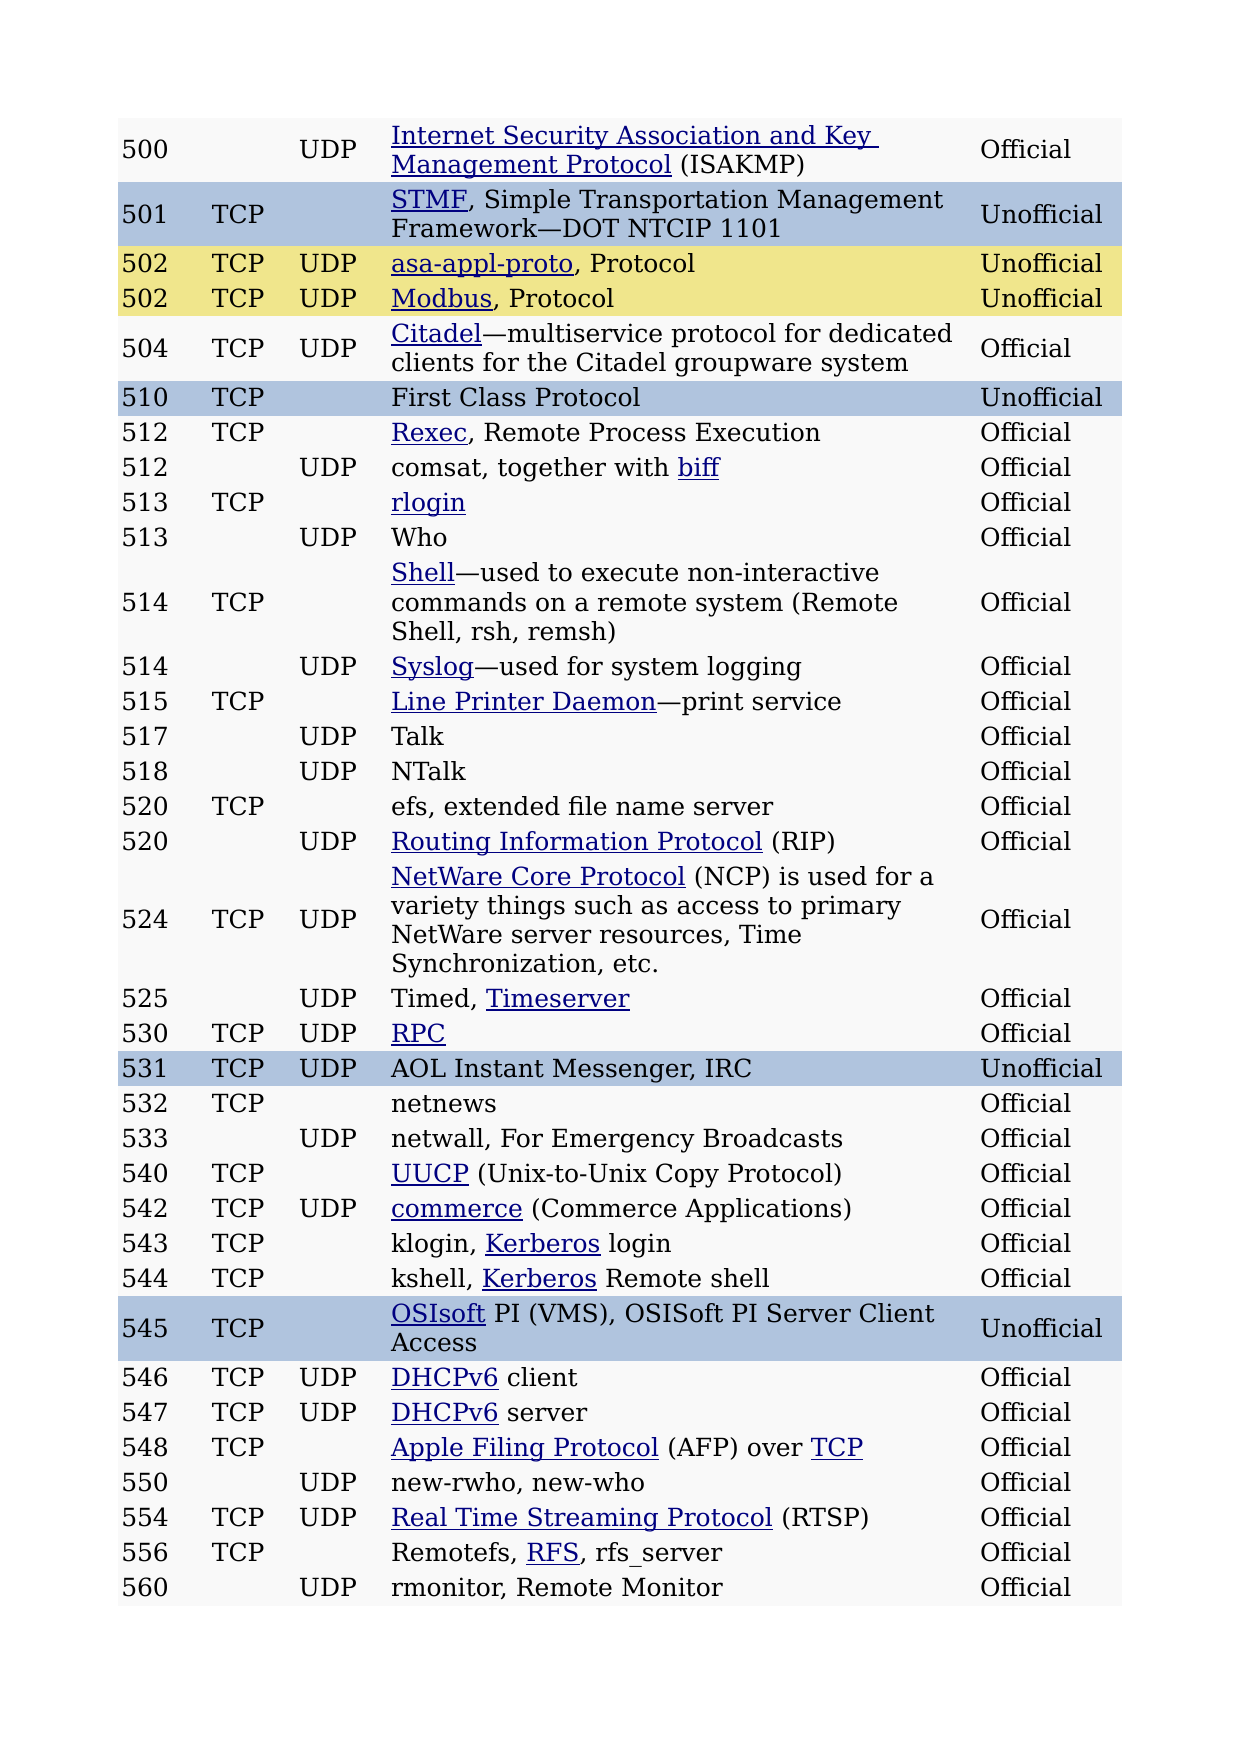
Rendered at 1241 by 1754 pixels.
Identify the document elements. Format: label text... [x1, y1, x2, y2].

table_cell [296, 556, 388, 649]
table_cell TCP [209, 182, 296, 246]
table_cell UDP [296, 118, 388, 182]
table_cell UDP [296, 824, 388, 859]
table_cell Official [977, 1396, 1122, 1431]
table_cell STMF, Simple Transportation Management Framework—DOT NTCIP 1101 [388, 182, 977, 246]
table_cell Official [977, 521, 1122, 556]
table_cell [209, 1466, 296, 1501]
table_cell UDP [296, 1361, 388, 1396]
table_cell [296, 182, 388, 246]
table_cell TCP [209, 1261, 296, 1296]
table_cell [209, 1571, 296, 1606]
table_cell UDP [296, 719, 388, 754]
table_cell 514 [118, 556, 209, 649]
table_cell TCP [209, 1431, 296, 1466]
table_cell Official [977, 1431, 1122, 1466]
table_cell Official [977, 1086, 1122, 1121]
table_cell TCP [209, 684, 296, 719]
table_cell Official [977, 416, 1122, 451]
table_cell UDP [296, 754, 388, 789]
table_cell new-rwho, new-who [388, 1466, 977, 1501]
table_cell 554 [118, 1501, 209, 1536]
table_cell [209, 1121, 296, 1156]
table_cell Shell—used to execute non-interactive commands on a remote system (Remote Shell, rsh, remsh) [388, 556, 977, 649]
table_cell UDP [296, 281, 388, 316]
table_cell netwall, For Emergency Broadcasts [388, 1121, 977, 1156]
table_cell Official [977, 981, 1122, 1016]
table_cell 550 [118, 1466, 209, 1501]
table_cell Official [977, 1121, 1122, 1156]
table_cell comsat, together with biff [388, 451, 977, 486]
table_cell Official [977, 649, 1122, 684]
table_cell UDP [296, 451, 388, 486]
table_cell Apple Filing Protocol (AFP) over TCP [388, 1431, 977, 1466]
table_cell NetWare Core Protocol (NCP) is used for a variety things such as access to primary NetWare server resources, Time Synchronization, etc. [388, 859, 977, 981]
table_cell Routing Information Protocol (RIP) [388, 824, 977, 859]
table_cell 540 [118, 1156, 209, 1191]
table_cell Official [977, 684, 1122, 719]
table_cell [296, 1226, 388, 1261]
table_cell [296, 381, 388, 416]
table_cell UDP [296, 1051, 388, 1086]
table_cell Talk [388, 719, 977, 754]
table_cell 512 [118, 451, 209, 486]
table_cell 544 [118, 1261, 209, 1296]
table_cell 520 [118, 789, 209, 824]
table_cell TCP [209, 1226, 296, 1261]
table_cell Official [977, 1016, 1122, 1051]
table_cell [209, 451, 296, 486]
table_cell TCP [209, 381, 296, 416]
table_cell TCP [209, 789, 296, 824]
table_cell UUCP (Unix-to-Unix Copy Protocol) [388, 1156, 977, 1191]
table_cell 502 [118, 246, 209, 281]
table_cell 500 [118, 118, 209, 182]
table_cell TCP [209, 1396, 296, 1431]
table_cell UDP [296, 521, 388, 556]
table_cell 512 [118, 416, 209, 451]
table_cell [209, 981, 296, 1016]
table_cell RPC [388, 1016, 977, 1051]
table_cell Citadel—multiservice protocol for dedicated clients for the Citadel groupware system [388, 316, 977, 381]
table_cell UDP [296, 981, 388, 1016]
table_cell [209, 118, 296, 182]
table_cell AOL Instant Messenger, IRC [388, 1051, 977, 1086]
table_cell efs, extended file name server [388, 789, 977, 824]
table_cell Unofficial [977, 281, 1122, 316]
table_cell 546 [118, 1361, 209, 1396]
table_cell Official [977, 789, 1122, 824]
table_cell 513 [118, 486, 209, 521]
table_cell 556 [118, 1536, 209, 1571]
table_cell Official [977, 1571, 1122, 1606]
table_cell 517 [118, 719, 209, 754]
table_cell Official [977, 719, 1122, 754]
table_cell Who [388, 521, 977, 556]
table_cell Unofficial [977, 246, 1122, 281]
table_cell 504 [118, 316, 209, 381]
table_cell TCP [209, 1086, 296, 1121]
table_cell UDP [296, 1501, 388, 1536]
table_cell Official [977, 118, 1122, 182]
table_cell Real Time Streaming Protocol (RTSP) [388, 1501, 977, 1536]
table_cell TCP [209, 1361, 296, 1396]
table_cell UDP [296, 1016, 388, 1051]
table_cell Unofficial [977, 1296, 1122, 1361]
table_cell 547 [118, 1396, 209, 1431]
table_cell NTalk [388, 754, 977, 789]
table_cell 531 [118, 1051, 209, 1086]
table_cell rmonitor, Remote Monitor [388, 1571, 977, 1606]
table_cell [296, 684, 388, 719]
table_cell UDP [296, 1191, 388, 1226]
table_cell 520 [118, 824, 209, 859]
table_cell 502 [118, 281, 209, 316]
table_cell TCP [209, 416, 296, 451]
table_cell Official [977, 486, 1122, 521]
table_cell TCP [209, 1156, 296, 1191]
table_cell TCP [209, 316, 296, 381]
table_cell [209, 719, 296, 754]
table_cell Official [977, 451, 1122, 486]
table_cell [209, 754, 296, 789]
table_cell DHCPv6 client [388, 1361, 977, 1396]
table_cell TCP [209, 859, 296, 981]
table_cell [209, 824, 296, 859]
table_cell Internet Security Association and Key Management Protocol (ISAKMP) [388, 118, 977, 182]
table_cell UDP [296, 1121, 388, 1156]
table_cell 513 [118, 521, 209, 556]
table_cell 548 [118, 1431, 209, 1466]
table_cell TCP [209, 1016, 296, 1051]
table_cell Official [977, 1536, 1122, 1571]
table_cell [296, 1086, 388, 1121]
table_cell UDP [296, 1466, 388, 1501]
table_cell klogin, Kerberos login [388, 1226, 977, 1261]
table_cell [296, 1296, 388, 1361]
table_cell TCP [209, 1296, 296, 1361]
table_cell 543 [118, 1226, 209, 1261]
table_cell rlogin [388, 486, 977, 521]
table_cell 510 [118, 381, 209, 416]
table_cell [209, 521, 296, 556]
table_cell Unofficial [977, 1051, 1122, 1086]
table_cell [209, 649, 296, 684]
table_cell 525 [118, 981, 209, 1016]
table_cell UDP [296, 1571, 388, 1606]
table_cell Official [977, 1501, 1122, 1536]
table_cell TCP [209, 1536, 296, 1571]
table_cell Official [977, 316, 1122, 381]
table_cell 514 [118, 649, 209, 684]
table_cell TCP [209, 486, 296, 521]
table_cell Official [977, 1191, 1122, 1226]
table_cell 532 [118, 1086, 209, 1121]
table_cell Official [977, 1361, 1122, 1396]
table_cell kshell, Kerberos Remote shell [388, 1261, 977, 1296]
table_cell Modbus, Protocol [388, 281, 977, 316]
table_cell 533 [118, 1121, 209, 1156]
table_cell TCP [209, 281, 296, 316]
table_cell [296, 1261, 388, 1296]
table_cell 515 [118, 684, 209, 719]
table_cell UDP [296, 649, 388, 684]
table_cell Unofficial [977, 182, 1122, 246]
table_cell UDP [296, 859, 388, 981]
table_cell Official [977, 1156, 1122, 1191]
table_cell UDP [296, 1396, 388, 1431]
table_cell Official [977, 1466, 1122, 1501]
table_cell [296, 789, 388, 824]
table_cell Official [977, 754, 1122, 789]
table_cell TCP [209, 1051, 296, 1086]
table_cell DHCPv6 server [388, 1396, 977, 1431]
table_cell 530 [118, 1016, 209, 1051]
table_cell Unofficial [977, 381, 1122, 416]
table_cell Official [977, 1261, 1122, 1296]
table_cell [296, 1431, 388, 1466]
table_cell 518 [118, 754, 209, 789]
table_cell [296, 486, 388, 521]
table_cell UDP [296, 246, 388, 281]
table_cell OSIsoft PI (VMS), OSISoft PI Server Client Access [388, 1296, 977, 1361]
table_cell Line Printer Daemon—print service [388, 684, 977, 719]
table_cell Official [977, 556, 1122, 649]
table_cell 560 [118, 1571, 209, 1606]
table_cell Official [977, 1226, 1122, 1261]
table_cell TCP [209, 246, 296, 281]
table_cell Syslog—used for system logging [388, 649, 977, 684]
table_cell First Class Protocol [388, 381, 977, 416]
table_cell 542 [118, 1191, 209, 1226]
table_cell Remotefs, RFS, rfs_server [388, 1536, 977, 1571]
table_cell UDP [296, 316, 388, 381]
table_cell [296, 1536, 388, 1571]
table_cell Timed, Timeserver [388, 981, 977, 1016]
table_cell [296, 416, 388, 451]
table_cell TCP [209, 556, 296, 649]
table_cell commerce (Commerce Applications) [388, 1191, 977, 1226]
table_cell 501 [118, 182, 209, 246]
table_cell Rexec, Remote Process Execution [388, 416, 977, 451]
table_cell 524 [118, 859, 209, 981]
table_cell Official [977, 824, 1122, 859]
table_cell TCP [209, 1191, 296, 1226]
table_cell [296, 1156, 388, 1191]
table_cell 545 [118, 1296, 209, 1361]
table_cell Official [977, 859, 1122, 981]
table_cell netnews [388, 1086, 977, 1121]
table_cell TCP [209, 1501, 296, 1536]
table_cell asa-appl-proto, Protocol [388, 246, 977, 281]
